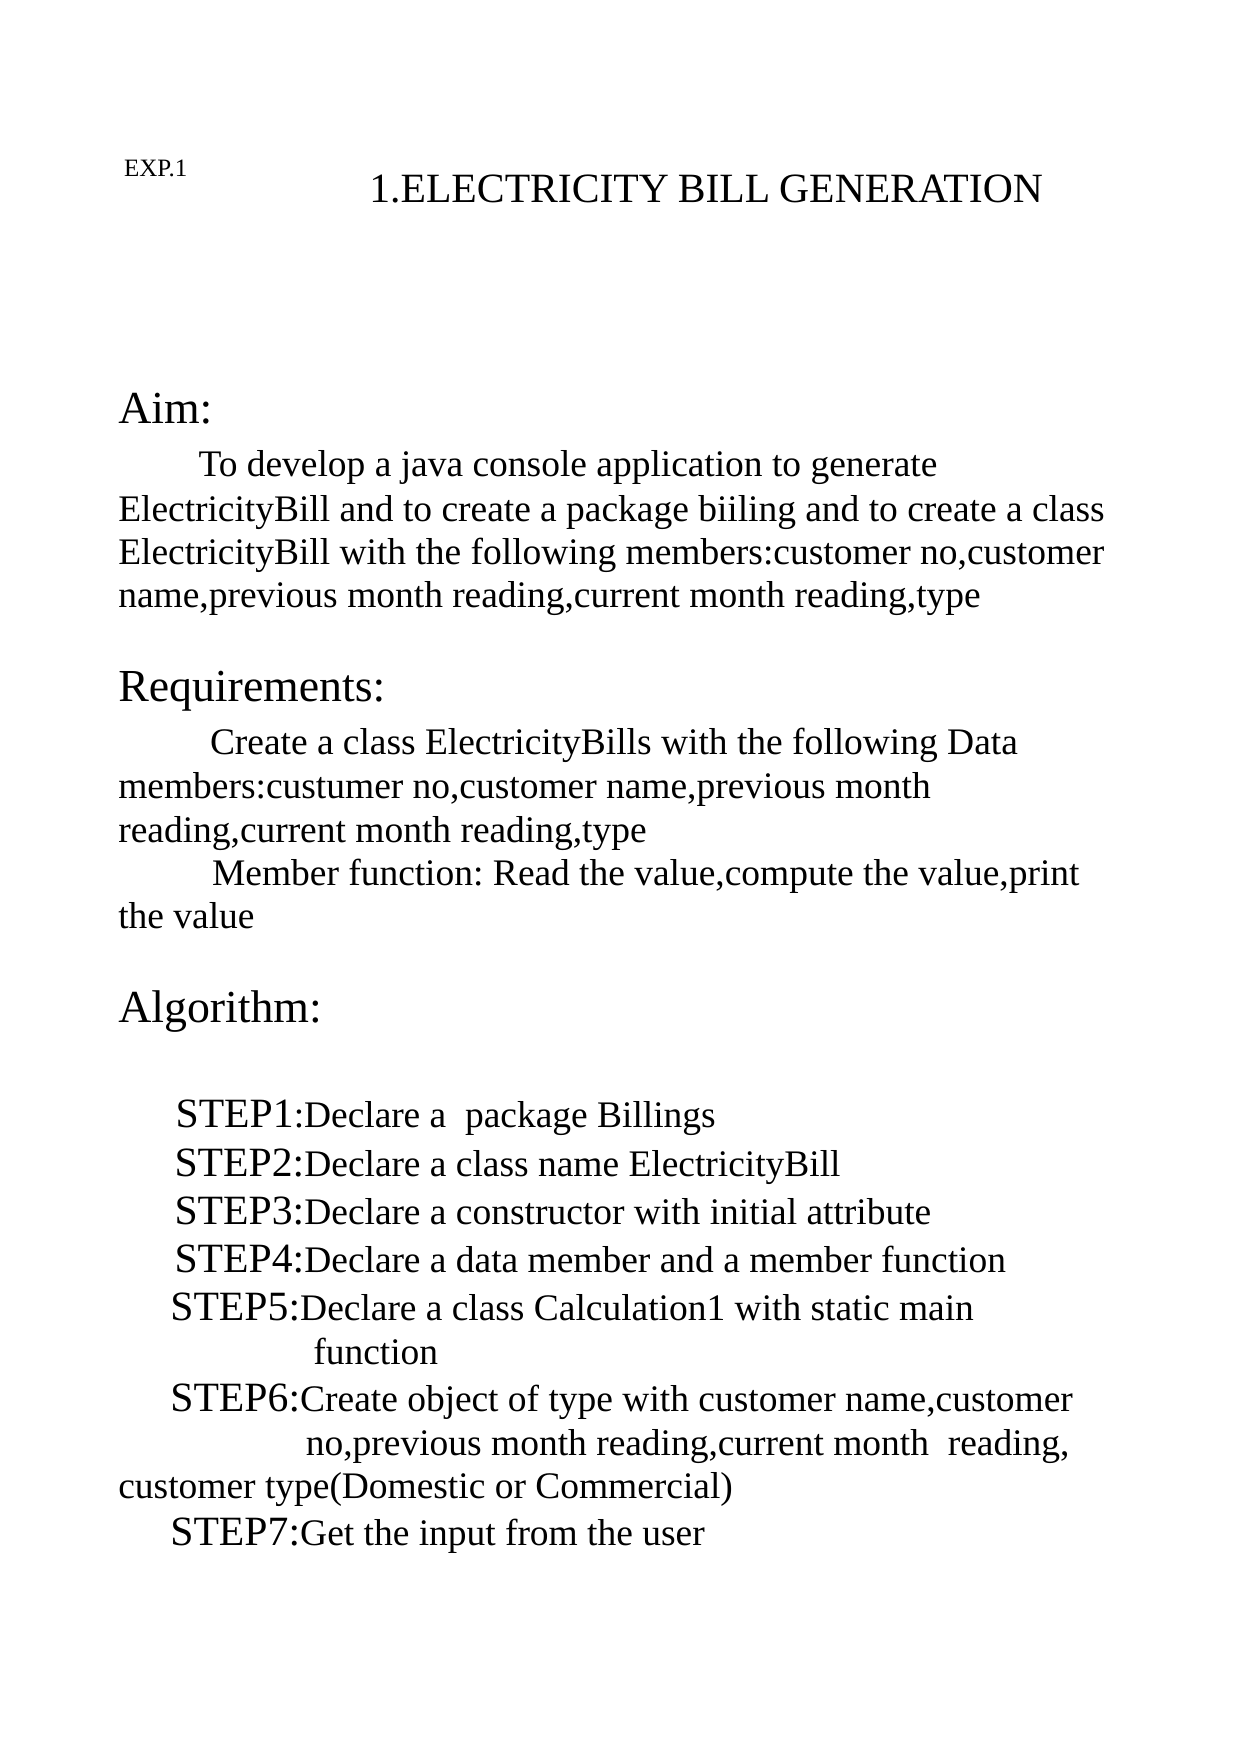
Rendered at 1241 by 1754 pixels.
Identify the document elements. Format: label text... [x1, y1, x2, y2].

text Requirements: [118, 658, 1122, 711]
text Algorithm: [118, 979, 1122, 1032]
table_cell [118, 187, 301, 227]
text Member function: Read the value,compute the value,print the value [118, 850, 1122, 936]
text STEP4:Declare a data member and a member function [118, 1233, 1122, 1281]
text Aim: [118, 381, 1122, 433]
table_header EXP.1 [118, 147, 301, 187]
text STEP5:Declare a class Calculation1 with static main function [118, 1281, 1122, 1372]
text STEP1:Declare a package Billings [118, 1085, 1122, 1138]
text STEP3:Declare a constructor with initial attribute [118, 1186, 1122, 1233]
text STEP2:Declare a class name ElectricityBill [118, 1138, 1122, 1186]
table_header 1.ELECTRICITY BILL GENERATION [301, 147, 1123, 227]
text To develop a java console application to generate ElectricityBill and to create a package biiling and to create a class ElectricityBill with the following members:customer no,customer name,previous month reading,current month reading,type [118, 433, 1122, 615]
text STEP7:Get the input from the user [118, 1507, 1122, 1554]
text STEP6:Create object of type with customer name,customer [118, 1372, 1122, 1420]
text no,previous month reading,current month reading, customer type(Domestic or Commercial) [118, 1420, 1122, 1507]
text Create a class ElectricityBills with the following Data members:custumer no,customer name,previous month reading,current month reading,type [118, 711, 1122, 850]
